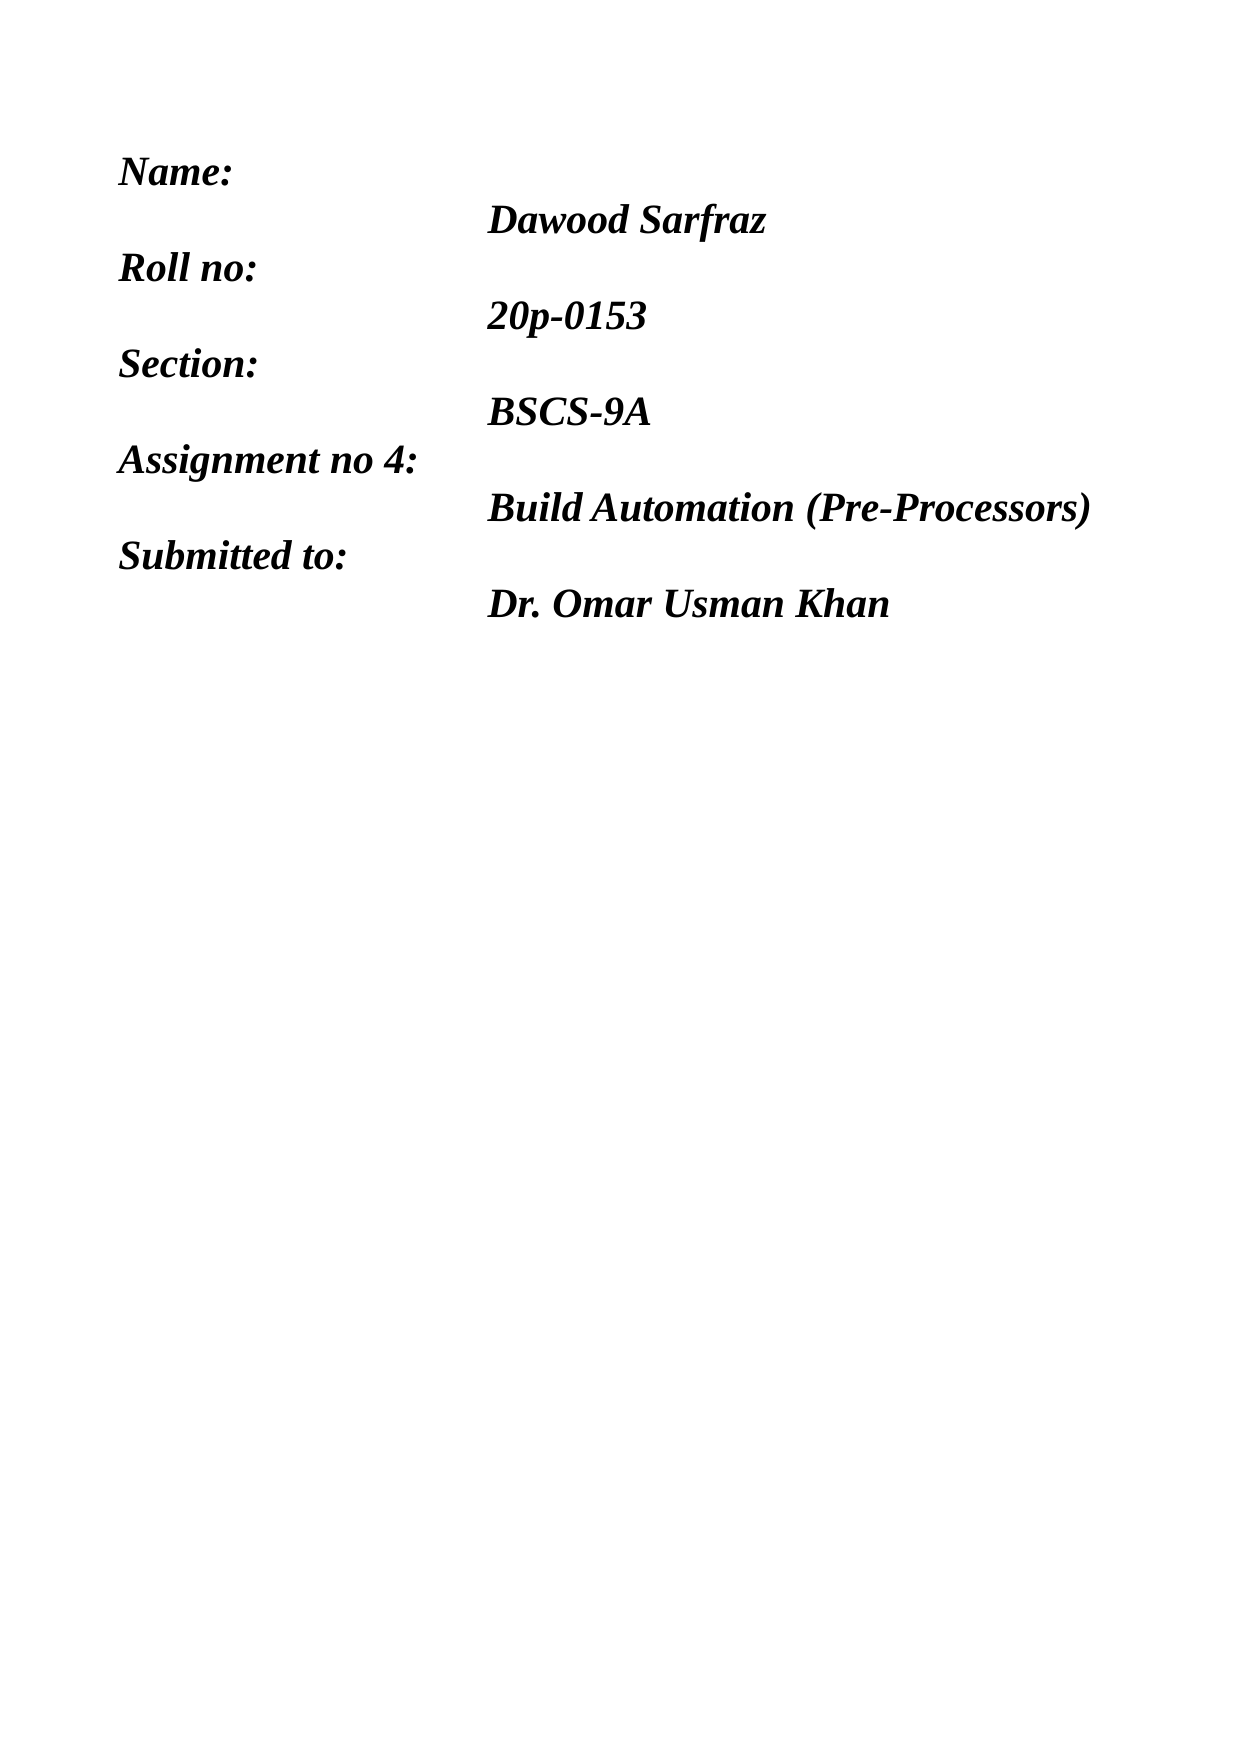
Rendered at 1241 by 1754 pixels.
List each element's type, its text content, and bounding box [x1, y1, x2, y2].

text Build Automation (Pre-Processors) [118, 482, 1122, 530]
text Roll no: [118, 243, 1122, 291]
text Dawood Sarfraz [118, 195, 1122, 243]
text Submitted to: [118, 530, 1122, 578]
text Dr. Omar Usman Khan [118, 578, 1122, 626]
text 20p-0153 [118, 291, 1122, 338]
text Section: [118, 338, 1122, 386]
text BSCS-9A [118, 386, 1122, 434]
text Assignment no 4: [118, 434, 1122, 482]
text Name: [118, 147, 1122, 195]
